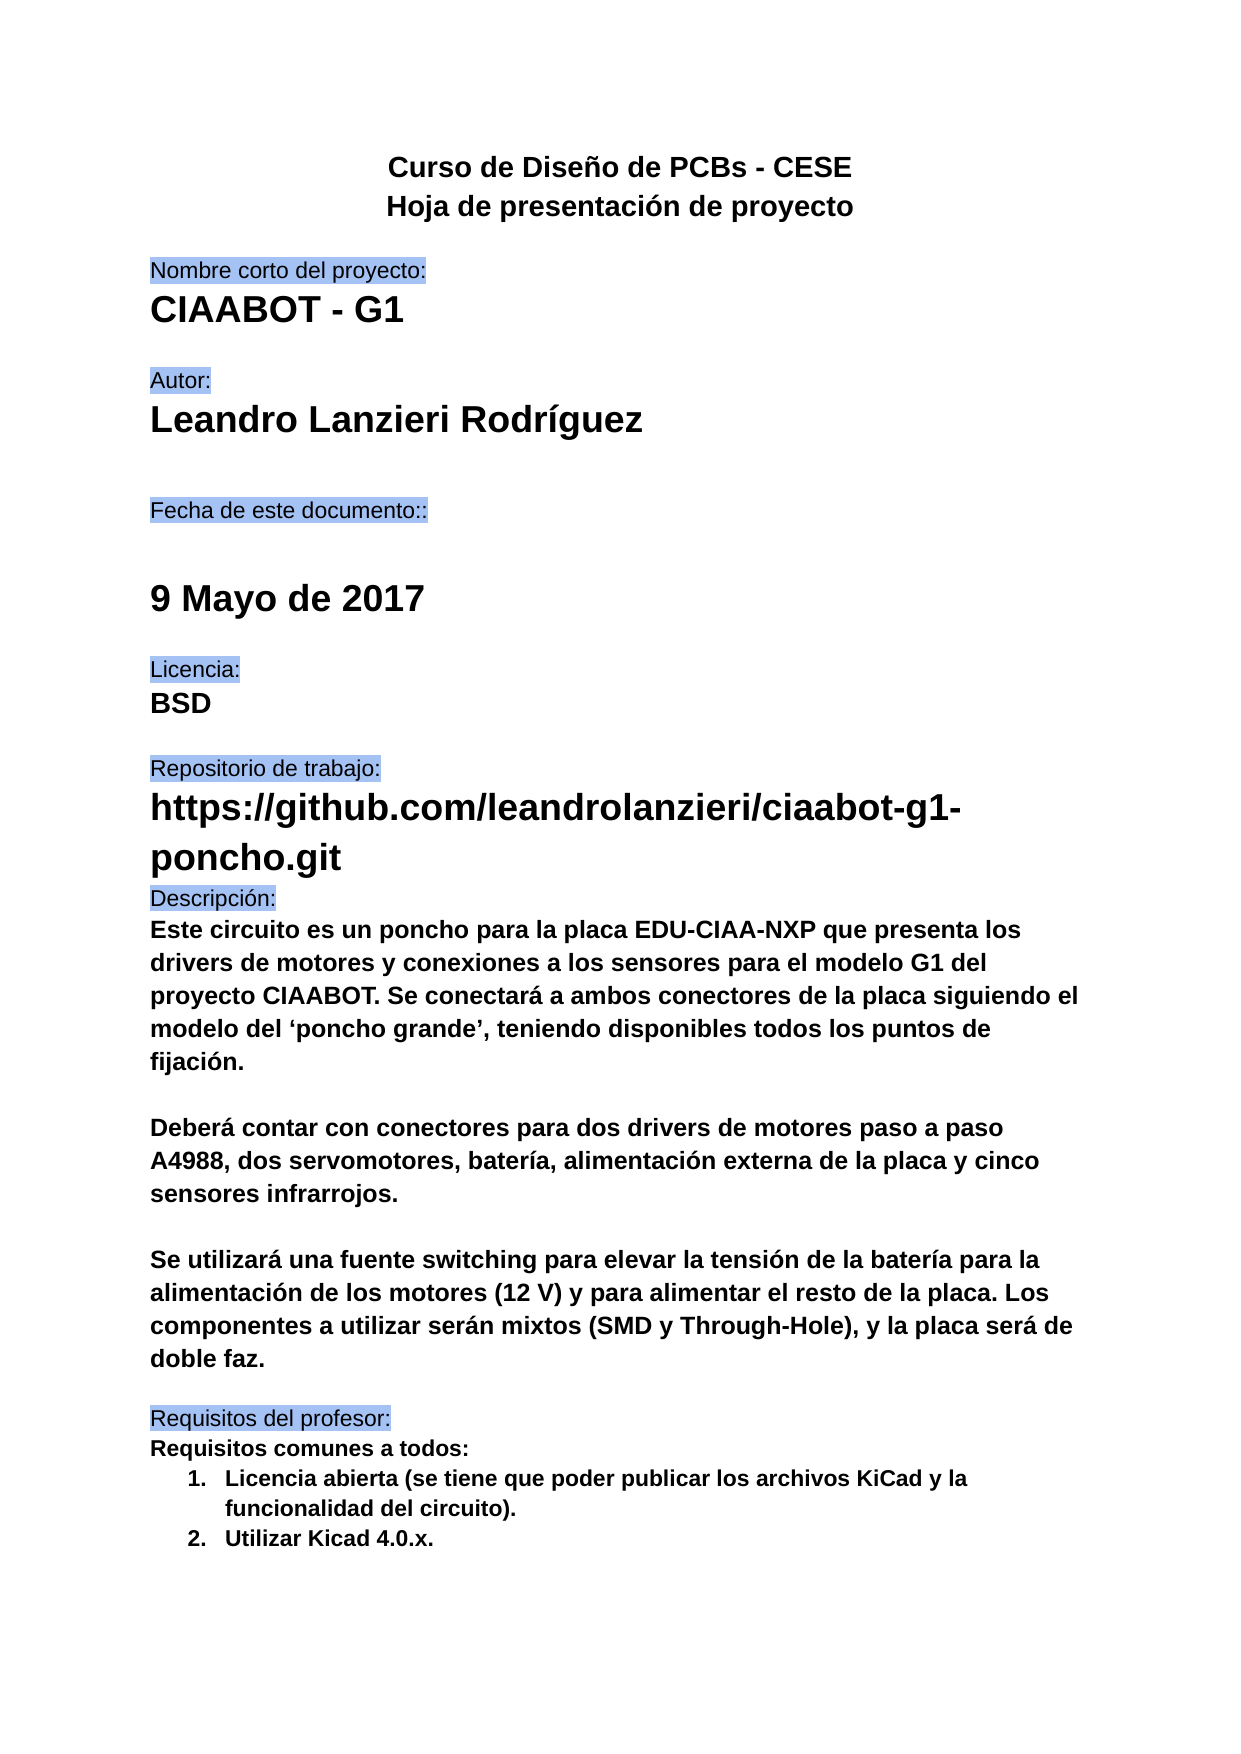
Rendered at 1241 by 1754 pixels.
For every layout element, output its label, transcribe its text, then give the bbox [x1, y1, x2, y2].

text Descripción: [150, 884, 1090, 911]
text Fecha de este documento:: [150, 497, 1090, 523]
text Este circuito es un poncho para la placa EDU-CIAA-NXP que presenta los drivers de motores y conexiones a los sensores para el modelo G1 del proyecto CIAABOT. Se conectará a ambos conectores de la placa siguiendo el modelo del ‘poncho grande’, teniendo disponibles todos los puntos de fijación. [150, 915, 1090, 1076]
text Curso de Diseño de PCBs - CESE [150, 150, 1090, 183]
text Nombre corto del proyecto: [150, 257, 1090, 284]
list Utilizar Kicad 4.0.x. [187, 1525, 1090, 1552]
text Requisitos del profesor: [150, 1404, 1090, 1431]
text Repositorio de trabajo: [150, 755, 1090, 782]
list Licencia abierta (se tiene que poder publicar los archivos KiCad y la funcionalidad del circuito). [187, 1465, 1090, 1522]
text 9 Mayo de 2017 [150, 576, 1090, 619]
text Licencia: [150, 656, 1090, 683]
text Se utilizará una fuente switching para elevar la tensión de la batería para la alimentación de los motores (12 V) y para alimentar el resto de la placa. Los componentes a utilizar serán mixtos (SMD y Through-Hole), y la placa será de doble faz. [150, 1245, 1090, 1373]
text https://github.com/leandrolanzieri/ciaabot-g1-poncho.git [150, 785, 1090, 878]
text Leandro Lanzieri Rodríguez [150, 397, 1090, 441]
text CIAABOT - G1 [150, 287, 1090, 331]
text Requisitos comunes a todos: [150, 1435, 1090, 1461]
text Autor: [150, 367, 1090, 394]
text BSD [150, 686, 1090, 720]
text Hoja de presentación de proyecto [150, 188, 1090, 222]
text Deberá contar con conectores para dos drivers de motores paso a paso A4988, dos servomotores, batería, alimentación externa de la placa y cinco sensores infrarrojos. [150, 1113, 1090, 1208]
